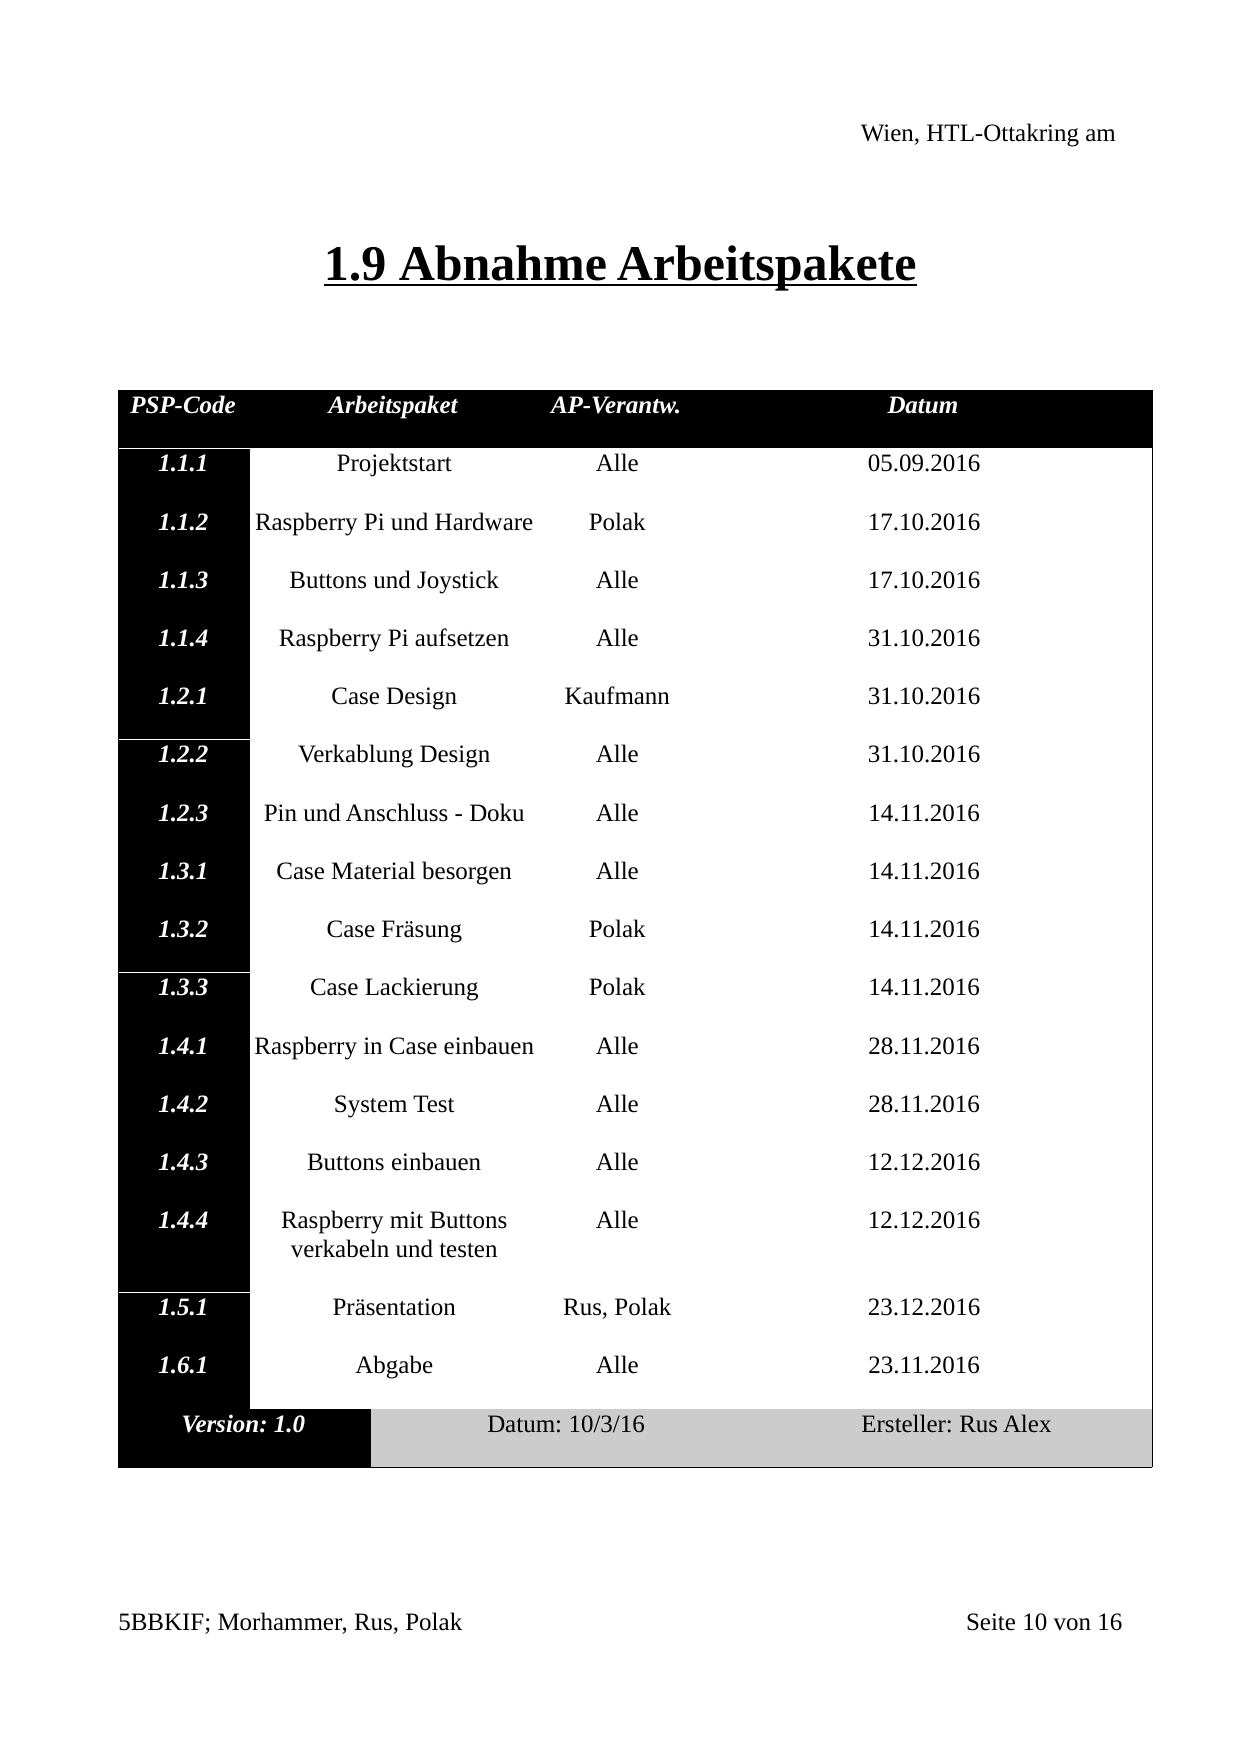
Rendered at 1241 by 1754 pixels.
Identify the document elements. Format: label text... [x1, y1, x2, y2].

table_cell 1.1.3 [119, 565, 250, 623]
table_cell 1.3.1 [119, 856, 250, 914]
table_cell Polak [538, 914, 696, 972]
table_header PSP-Code [119, 391, 250, 448]
table_cell Case Design [250, 681, 538, 739]
table_cell 1.2.3 [119, 798, 250, 856]
table_cell Buttons einbauen [250, 1147, 538, 1205]
table_cell 1.4.3 [119, 1147, 250, 1205]
table_cell 14.11.2016 [696, 798, 1152, 856]
table_cell Alle [538, 740, 696, 798]
table_cell 1.1.4 [119, 623, 250, 681]
table_cell 12.12.2016 [696, 1147, 1152, 1205]
table_cell 17.10.2016 [696, 507, 1152, 565]
table_cell 1.1.1 [119, 449, 250, 507]
table_cell 17.10.2016 [696, 565, 1152, 623]
table_cell Polak [538, 507, 696, 565]
table_cell Polak [538, 973, 696, 1031]
table_cell Alle [538, 1089, 696, 1147]
table_cell Alle [538, 623, 696, 681]
table_cell Präsentation [250, 1293, 538, 1351]
table_cell Projektstart [250, 449, 538, 507]
table_cell Abgabe [250, 1351, 538, 1409]
table_cell 12.12.2016 [696, 1205, 1152, 1292]
table_cell 1.2.1 [119, 681, 250, 739]
table_cell Alle [538, 1031, 696, 1089]
table_cell 31.10.2016 [696, 623, 1152, 681]
table_cell 31.10.2016 [696, 681, 1152, 739]
table_cell Datum: 03.10.16 [371, 1409, 761, 1467]
table_header Arbeitspaket [250, 391, 538, 448]
table_cell 1.6.1 [119, 1351, 250, 1409]
table_cell Case Lackierung [250, 973, 538, 1031]
table_cell Verkablung Design [250, 740, 538, 798]
table_cell 28.11.2016 [696, 1089, 1152, 1147]
table_cell Alle [538, 565, 696, 623]
table_cell 23.11.2016 [696, 1351, 1152, 1409]
table_cell 1.4.1 [119, 1031, 250, 1089]
table_cell 1.3.3 [119, 973, 250, 1031]
table_header AP-Verantw. [538, 391, 696, 448]
table_cell 1.4.2 [119, 1089, 250, 1147]
table_cell 1.1.2 [119, 507, 250, 565]
table_cell 14.11.2016 [696, 914, 1152, 972]
table_cell System Test [250, 1089, 538, 1147]
table_cell Rus, Polak [538, 1293, 696, 1351]
table_cell Case Fräsung [250, 914, 538, 972]
table_cell Alle [538, 798, 696, 856]
table_cell Raspberry mit Buttons verkabeln und testen [250, 1205, 538, 1292]
table_cell 14.11.2016 [696, 973, 1152, 1031]
table_cell Pin und Anschluss - Doku [250, 798, 538, 856]
subtitle 1.9 Abnahme Arbeitspakete [118, 234, 1122, 291]
table_cell Alle [538, 1205, 696, 1292]
table_cell Alle [538, 856, 696, 914]
table_cell Buttons und Joystick [250, 565, 538, 623]
table_cell Alle [538, 1147, 696, 1205]
table_cell Ersteller: Rus Alex [761, 1409, 1152, 1467]
table_cell 14.11.2016 [696, 856, 1152, 914]
table_cell Raspberry Pi und Hardware [250, 507, 538, 565]
table_cell Raspberry in Case einbauen [250, 1031, 538, 1089]
table_cell 31.10.2016 [696, 740, 1152, 798]
table_cell Raspberry Pi aufsetzen [250, 623, 538, 681]
table_cell 23.12.2016 [696, 1293, 1152, 1351]
table_cell 28.11.2016 [696, 1031, 1152, 1089]
table_cell 1.2.2 [119, 740, 250, 798]
table_cell 1.3.2 [119, 914, 250, 972]
table_cell Alle [538, 1351, 696, 1409]
table_cell 1.5.1 [119, 1293, 250, 1351]
table_cell Alle [538, 449, 696, 507]
table_cell 1.4.4 [119, 1205, 250, 1292]
table_cell Kaufmann [538, 681, 696, 739]
table_header Datum [696, 391, 1152, 448]
table_cell Version: 1.0 [119, 1409, 371, 1467]
table_cell Case Material besorgen [250, 856, 538, 914]
table_cell 05.09.2016 [696, 449, 1152, 507]
